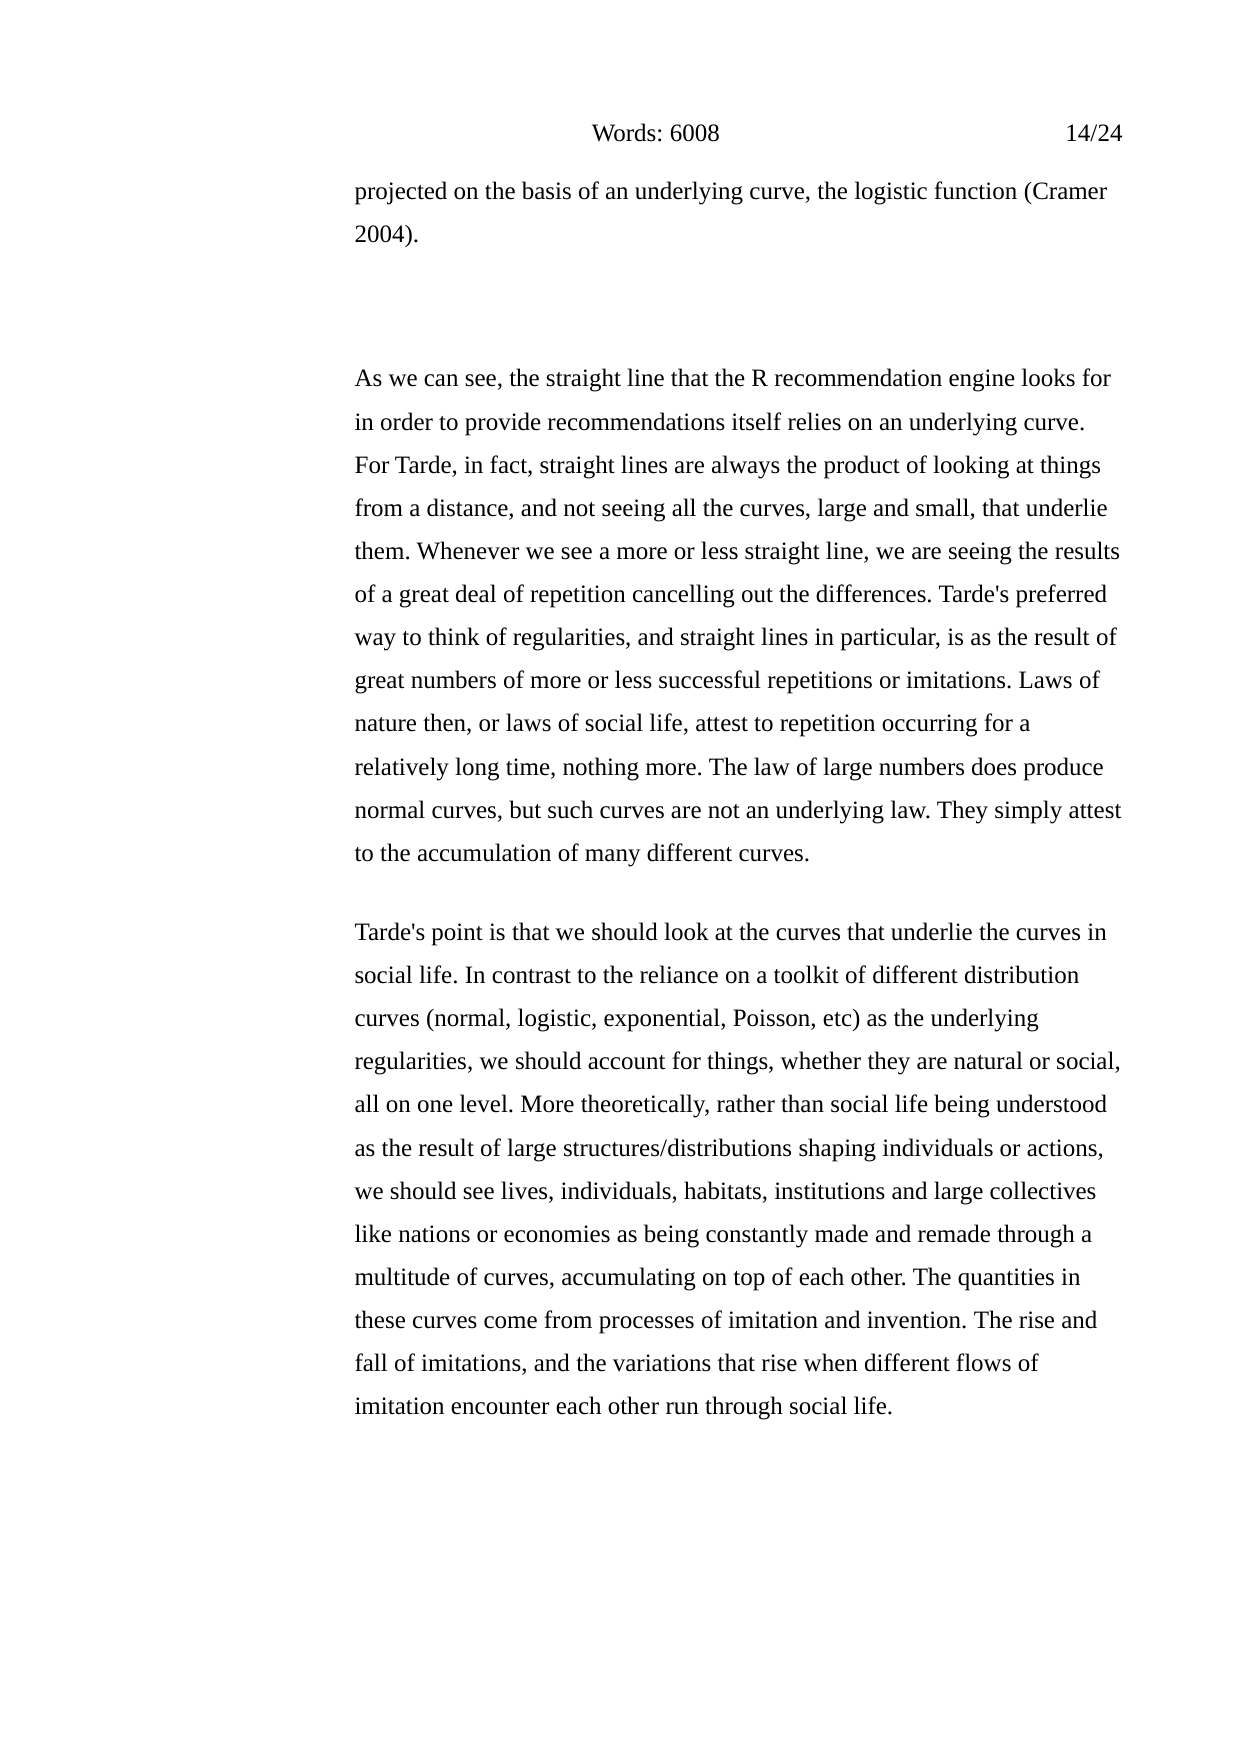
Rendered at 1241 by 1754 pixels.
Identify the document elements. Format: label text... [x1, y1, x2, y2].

text projected on the basis of an underlying curve, the logistic function (Cramer 2004). [354, 176, 1122, 248]
text Tarde's point is that we should look at the curves that underlie the curves in social life. In contrast to the reliance on a toolkit of different distribution curves (normal, logistic, exponential, Poisson, etc) as the underlying regularities, we should account for things, whether they are natural or social, all on one level. More theoretically, rather than social life being understood as the result of large structures/distributions shaping individuals or actions, we should see lives, individuals, habitats, institutions and large collectives like nations or economies as being constantly made and remade through a multitude of curves, accumulating on top of each other. The quantities in these curves come from processes of imitation and invention. The rise and fall of imitations, and the variations that rise when different flows of imitation encounter each other run through social life. [354, 917, 1122, 1420]
text As we can see, the straight line that the R recommendation engine looks for in order to provide recommendations itself relies on an underlying curve. For Tarde, in fact, straight lines are always the product of looking at things from a distance, and not seeing all the curves, large and small, that underlie them. Whenever we see a more or less straight line, we are seeing the results of a great deal of repetition cancelling out the differences. Tarde's preferred way to think of regularities, and straight lines in particular, is as the result of great numbers of more or less successful repetitions or imitations. Laws of nature then, or laws of social life, attest to repetition occurring for a relatively long time, nothing more. The law of large numbers does produce normal curves, but such curves are not an underlying law. They simply attest to the accumulation of many different curves. [354, 363, 1122, 867]
